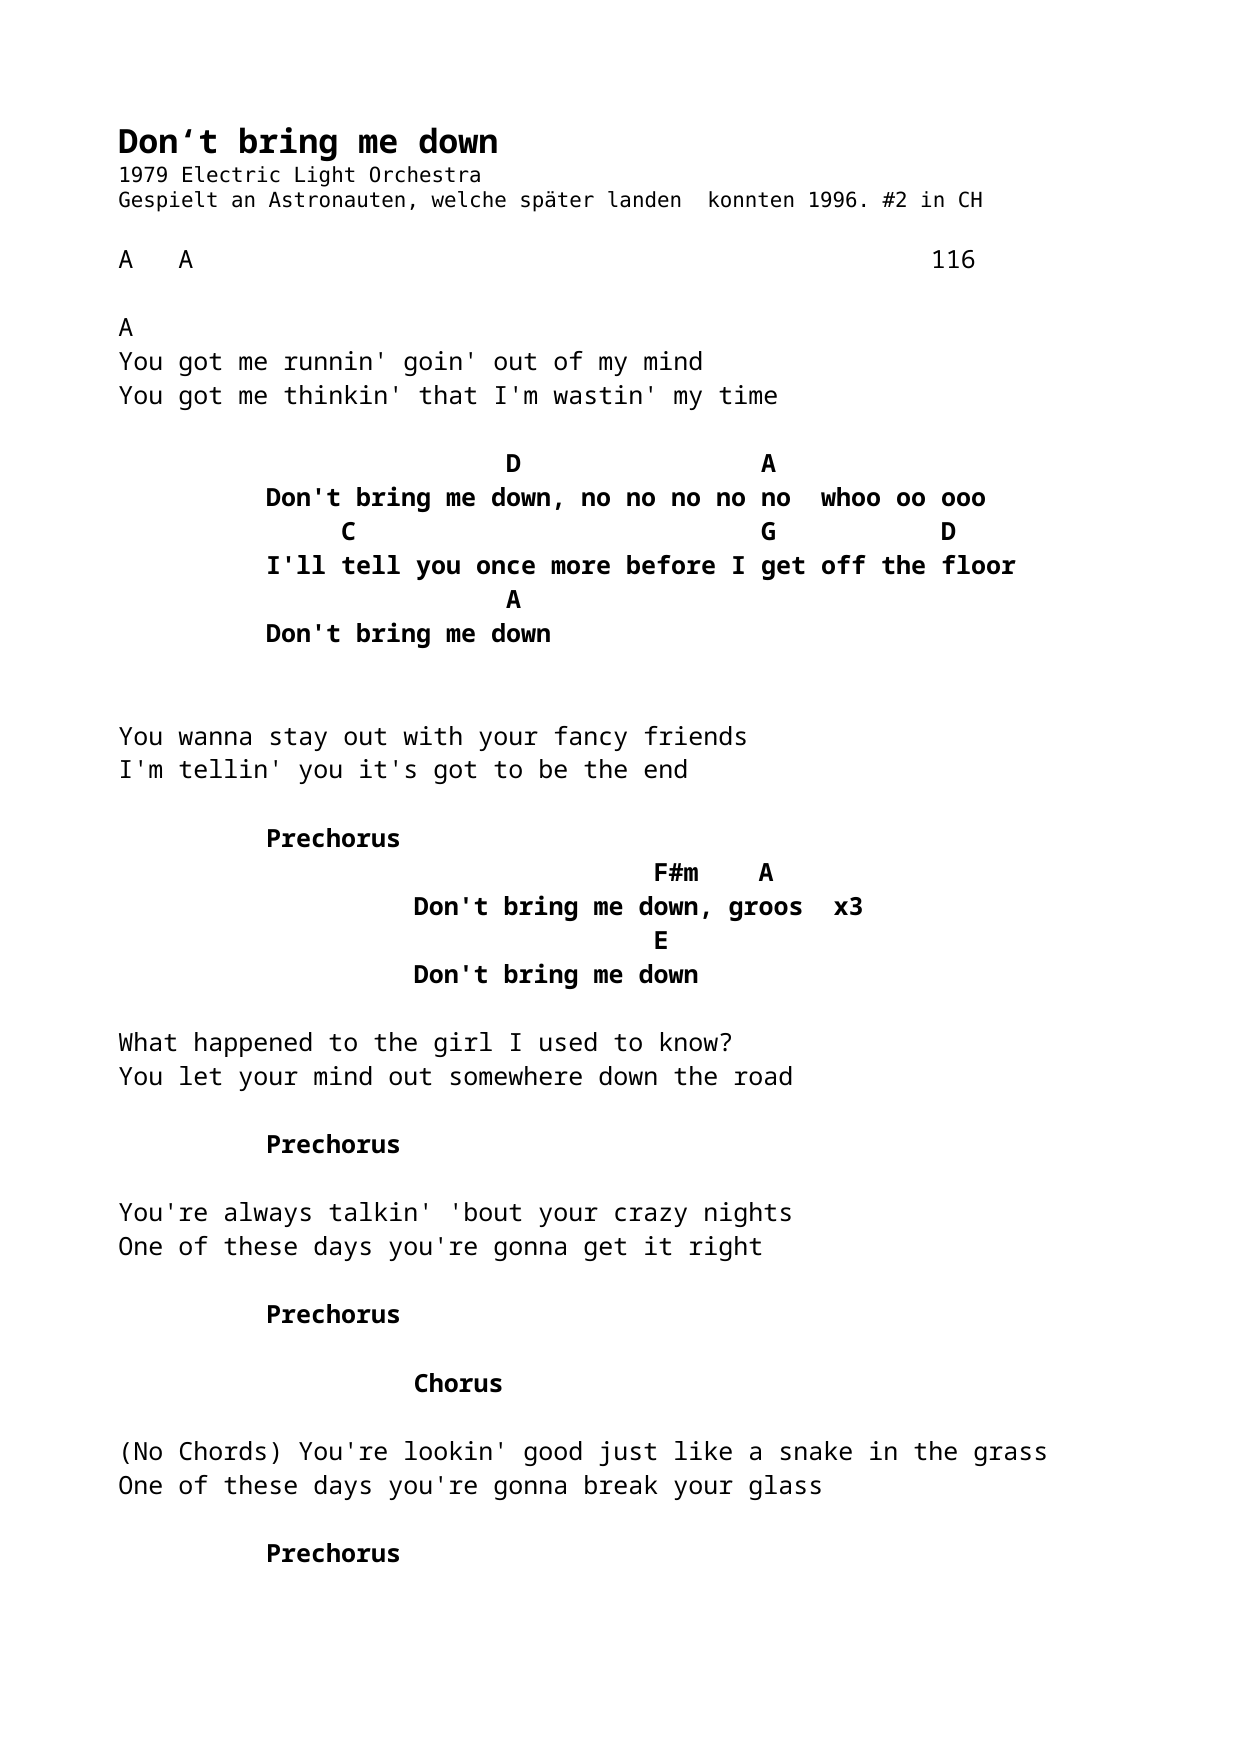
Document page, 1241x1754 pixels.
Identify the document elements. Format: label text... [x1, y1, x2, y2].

text Prechorus [266, 1297, 1122, 1331]
text Prechorus [118, 820, 1122, 854]
text Don't bring me down, groos x3 [413, 888, 1122, 922]
text D A Don't bring me down, no no no no no whoo oo ooo [266, 446, 1122, 514]
text A Don't bring me down [266, 582, 1122, 650]
text You wanna stay out with your fancy friends I'm tellin' you it's got to be the end [118, 718, 1122, 820]
text (No Chords) You're lookin' good just like a snake in the grass One of these days you're gonna break your glass [118, 1433, 1122, 1536]
text You got me runnin' goin' out of my mind You got me thinkin' that I'm wastin' my time [118, 343, 1122, 412]
text What happened to the girl I used to know? You let your mind out somewhere down the road [118, 1025, 1122, 1127]
text F#m A [413, 854, 1122, 888]
text Don‘t bring me down 1979 Electric Light Orchestra [118, 118, 1122, 188]
text E Don't bring me down [413, 922, 1122, 991]
text Chorus [413, 1365, 1122, 1399]
text Prechorus [118, 1127, 1122, 1161]
text C G D I'll tell you once more before I get off the floor [266, 514, 1122, 582]
text Prechorus [118, 1536, 1122, 1570]
text A A 116 [118, 241, 1122, 275]
text A [118, 309, 1122, 343]
text Gespielt an Astronauten, welche später landen konnten 1996. #2 in CH [118, 188, 1122, 212]
text You're always talkin' 'bout your crazy nights One of these days you're gonna get it right [118, 1195, 1122, 1297]
